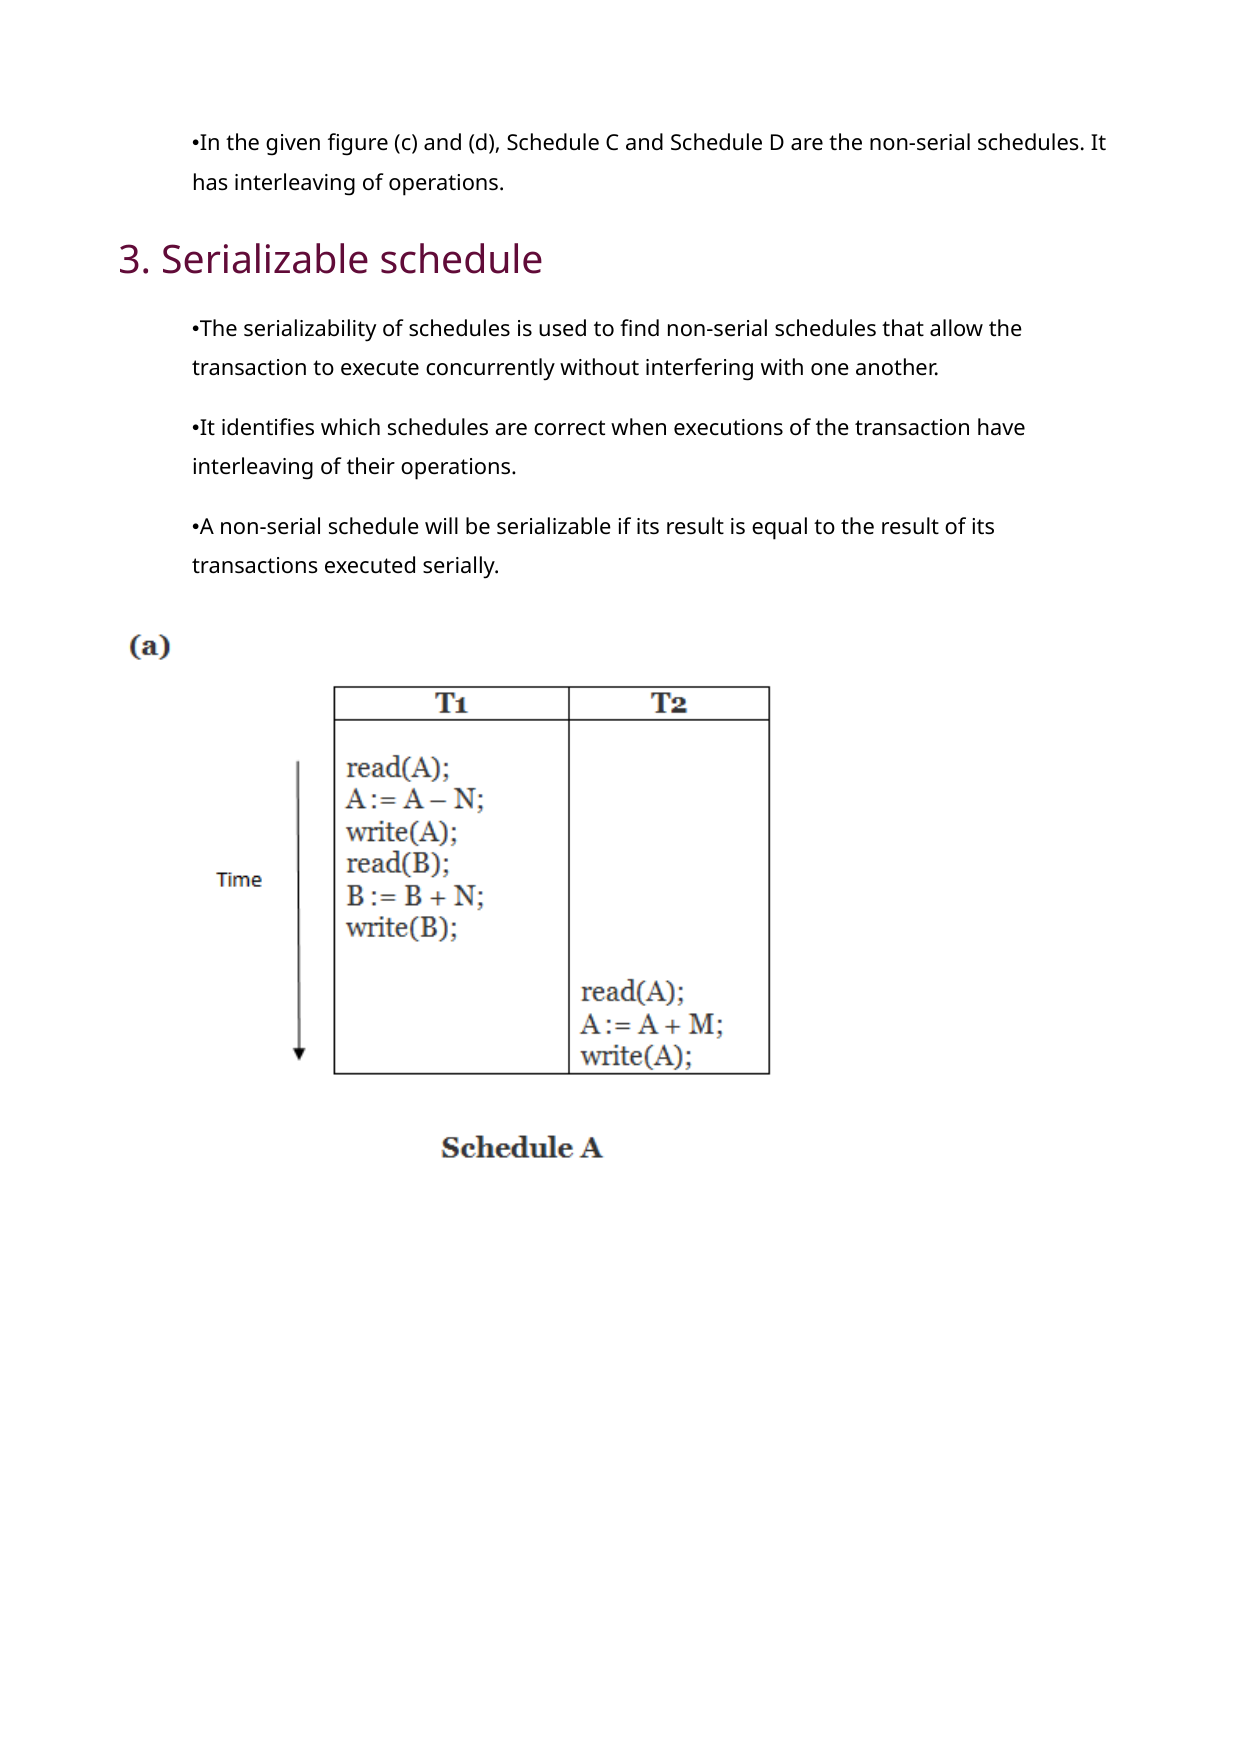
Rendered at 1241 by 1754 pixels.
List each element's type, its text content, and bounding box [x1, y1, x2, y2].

picture [118, 627, 800, 1186]
list It identifies which schedules are correct when executions of the transaction have interleaving of their operations. [118, 403, 1122, 481]
list A non-serial schedule will be serializable if its result is equal to the result of its transactions executed serially. [118, 502, 1122, 580]
list In the given figure (c) and (d), Schedule C and Schedule D are the non-serial schedules. It has interleaving of operations. [118, 118, 1122, 196]
subtitle 3. Serializable schedule [118, 232, 1122, 285]
list The serializability of schedules is used to find non-serial schedules that allow the transaction to execute concurrently without interfering with one another. [118, 304, 1122, 382]
